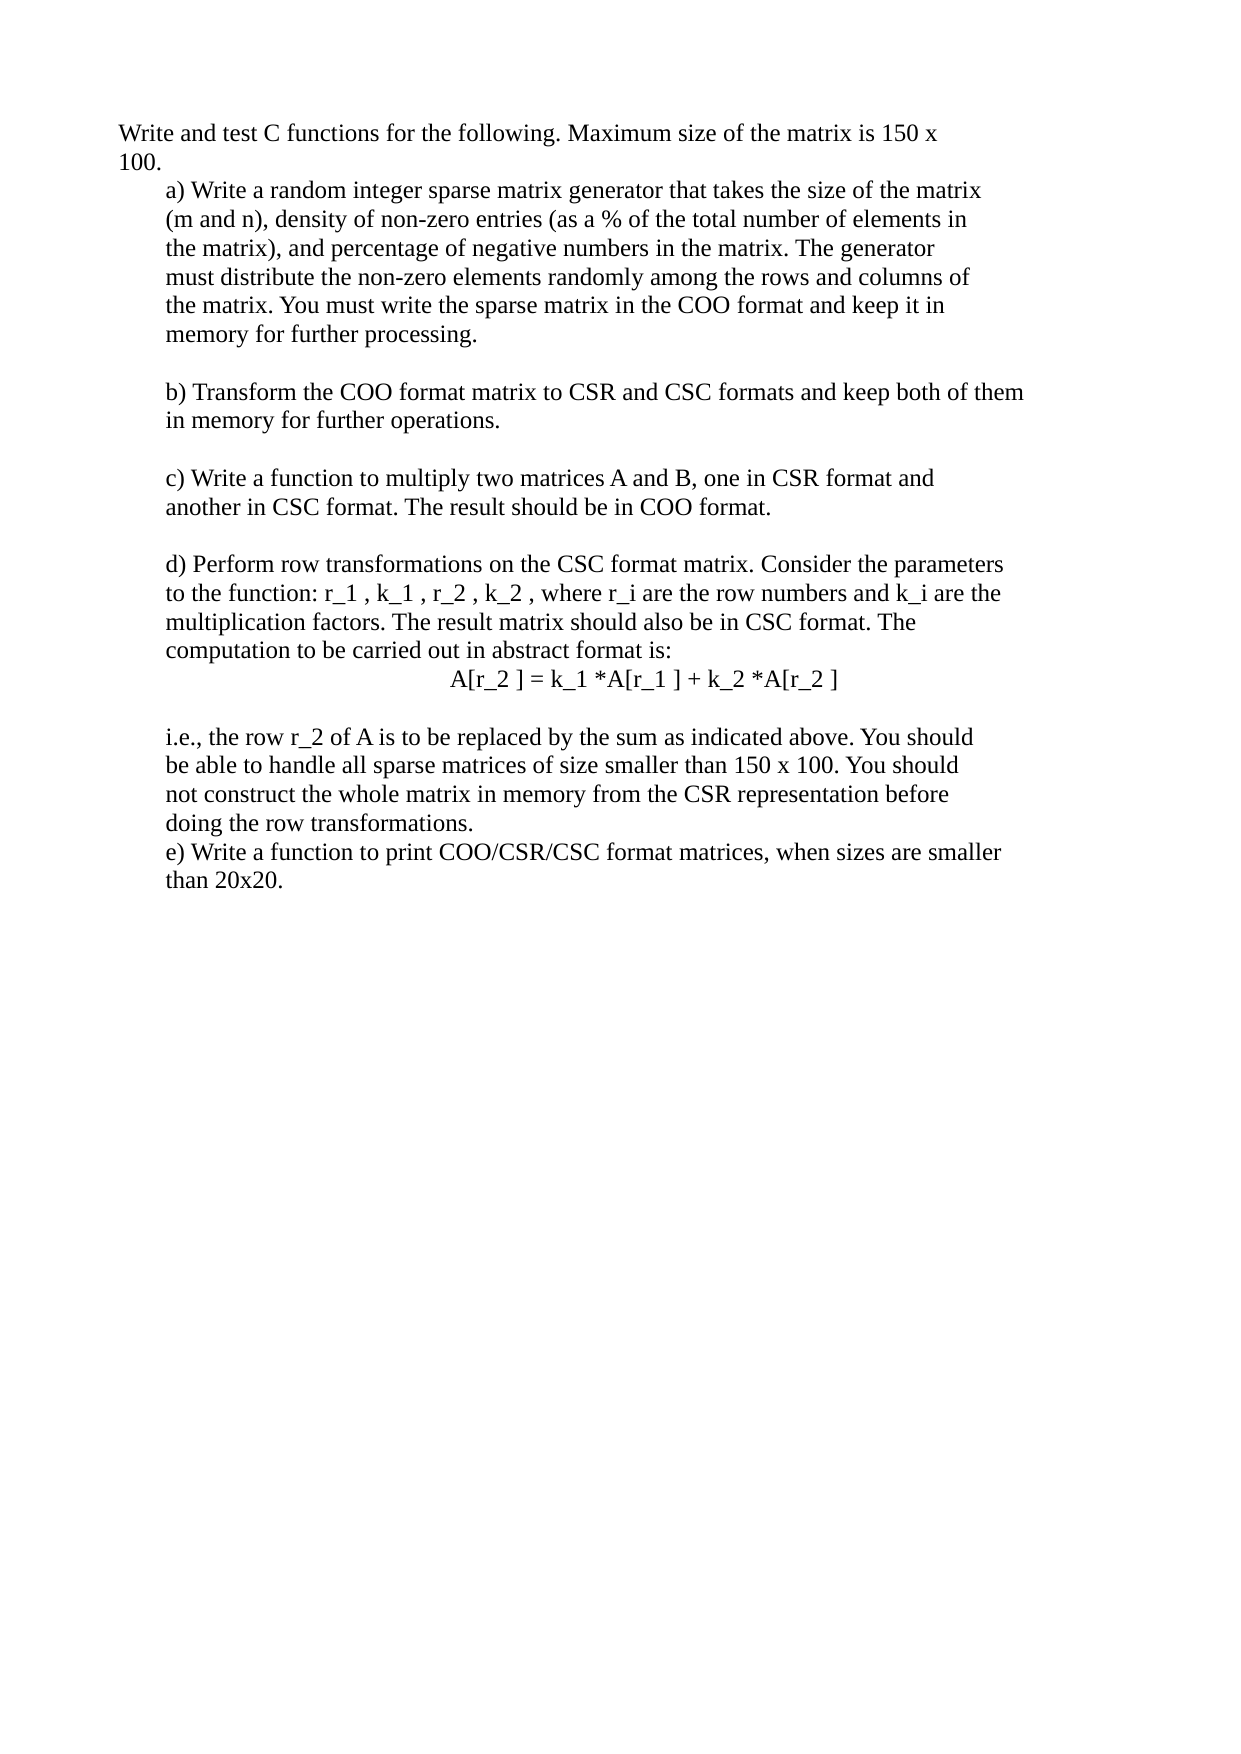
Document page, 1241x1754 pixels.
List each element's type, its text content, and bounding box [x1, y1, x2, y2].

text Write and test C functions for the following. Maximum size of the matrix is 150 x [118, 118, 1122, 147]
text c) Write a function to multiply two matrices A and B, one in CSR format and [165, 463, 1122, 492]
text A[r_2 ] = k_1 *A[r_1 ] + k_2 *A[r_2 ] [165, 664, 1122, 693]
text e) Write a function to print COO/CSR/CSC format matrices, when sizes are smaller [165, 837, 1122, 866]
text to the function: r_1 , k_1 , r_2 , k_2 , where r_i are the row numbers and k_i are the [165, 578, 1122, 607]
text 100. [118, 147, 1122, 176]
text be able to handle all sparse matrices of size smaller than 150 x 100. You should [165, 751, 1122, 779]
text the matrix. You must write the sparse matrix in the COO format and keep it in [165, 291, 1122, 319]
text i.e., the row r_2 of A is to be replaced by the sum as indicated above. You should [165, 722, 1122, 751]
text than 20x20. [165, 866, 1122, 894]
text multiplication factors. The result matrix should also be in CSC format. The [165, 607, 1122, 636]
text memory for further processing. [165, 319, 1122, 348]
text (m and n), density of non-zero entries (as a % of the total number of elements in [165, 204, 1122, 233]
text another in CSC format. The result should be in COO format. [165, 492, 1122, 521]
text b) Transform the COO format matrix to CSR and CSC formats and keep both of them [165, 377, 1122, 406]
text computation to be carried out in abstract format is: [165, 636, 1122, 664]
text not construct the whole matrix in memory from the CSR representation before [165, 779, 1122, 808]
text the matrix), and percentage of negative numbers in the matrix. The generator [165, 233, 1122, 262]
text doing the row transformations. [165, 808, 1122, 837]
text d) Perform row transformations on the CSC format matrix. Consider the parameters [165, 549, 1122, 578]
text a) Write a random integer sparse matrix generator that takes the size of the matrix [165, 176, 1122, 204]
text must distribute the non-zero elements randomly among the rows and columns of [165, 262, 1122, 291]
text in memory for further operations. [165, 406, 1122, 434]
